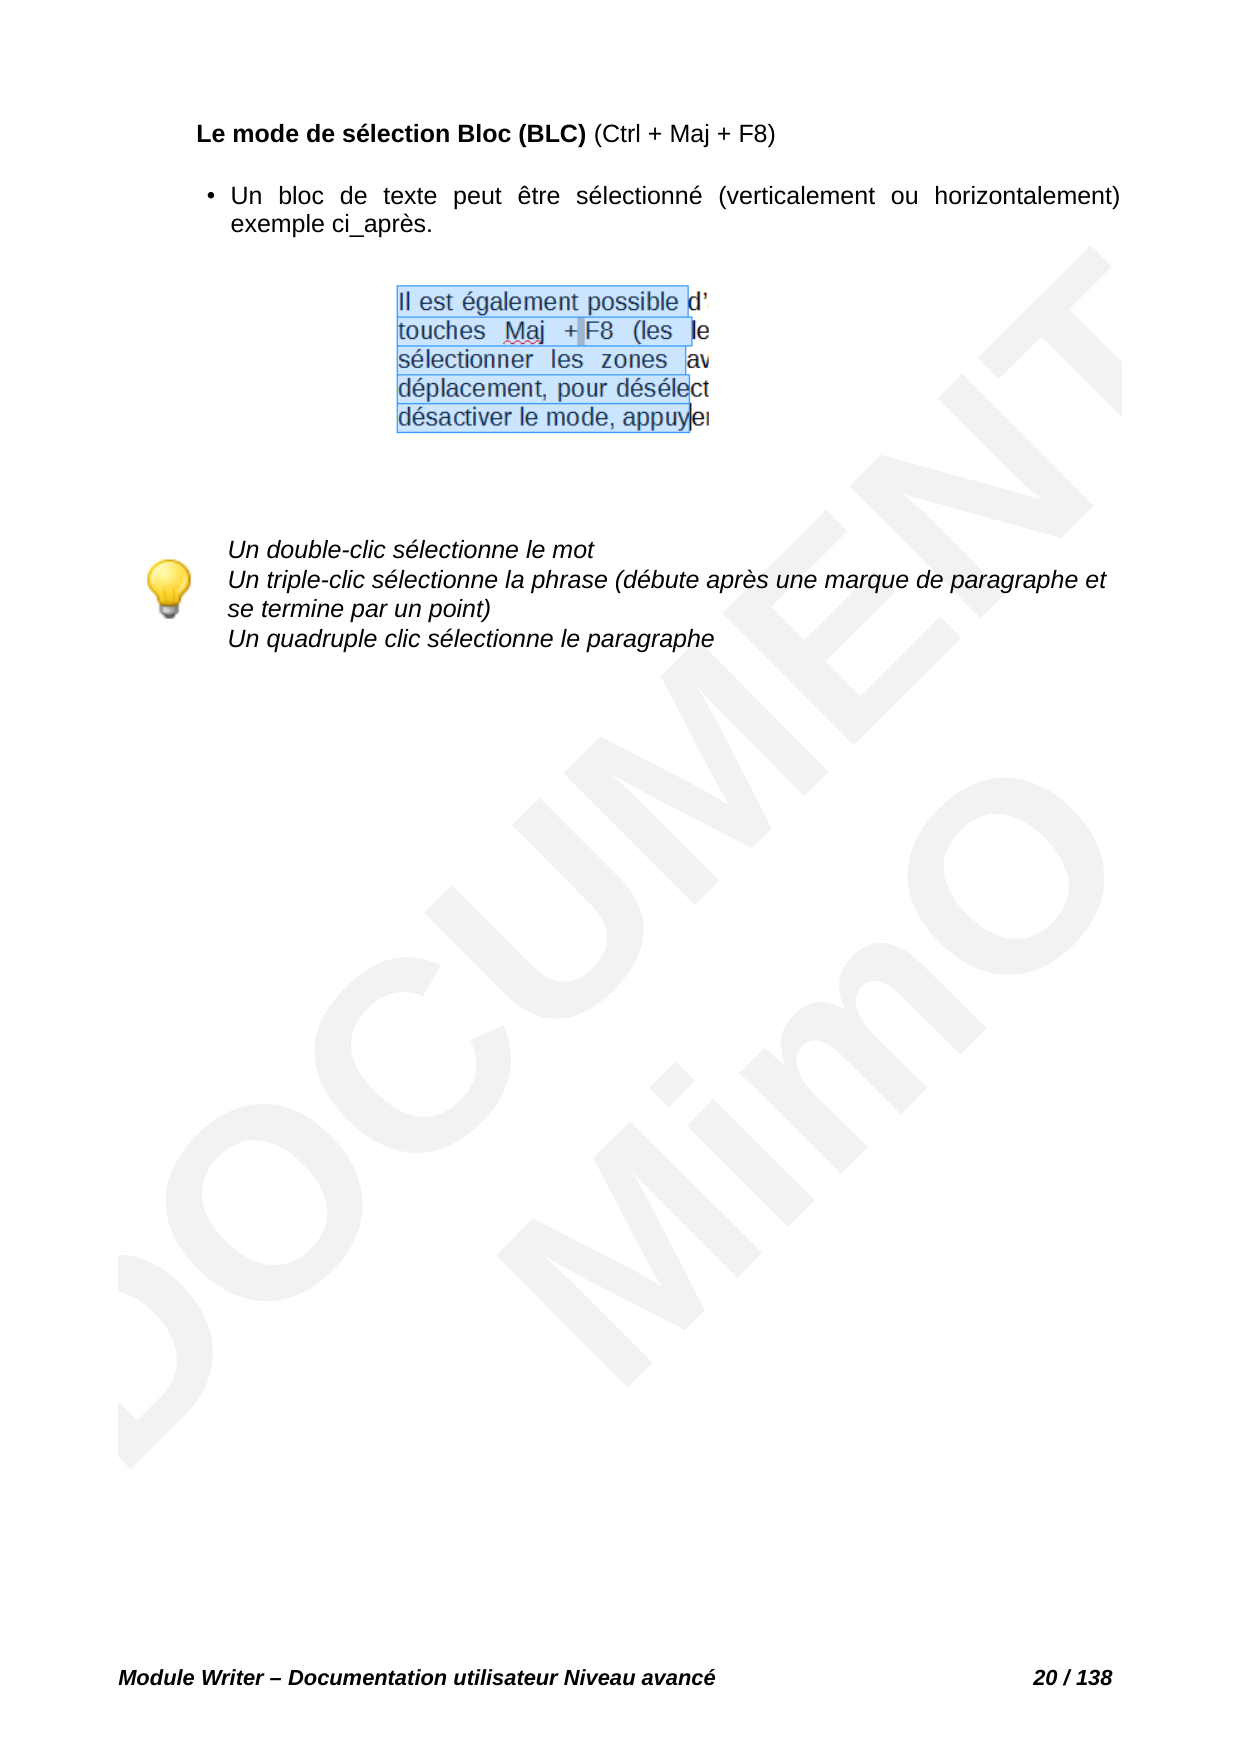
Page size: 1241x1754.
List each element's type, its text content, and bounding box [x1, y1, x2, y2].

picture [388, 274, 709, 447]
table_header Un double-clic sélectionne le mot Un triple-clic sélectionne la phrase (débute après une marque de paragraphe et se termine par un point) Un quadruple clic sélectionne le paragraphe [222, 529, 1123, 659]
table_header [118, 529, 222, 659]
list Un bloc de texte peut être sélectionné (verticalement ou horizontalement) exemple ci_après. [207, 181, 1122, 237]
text Le mode de sélection Bloc (BLC) (Ctrl + Maj + F8) [196, 116, 1122, 149]
picture [138, 559, 200, 621]
